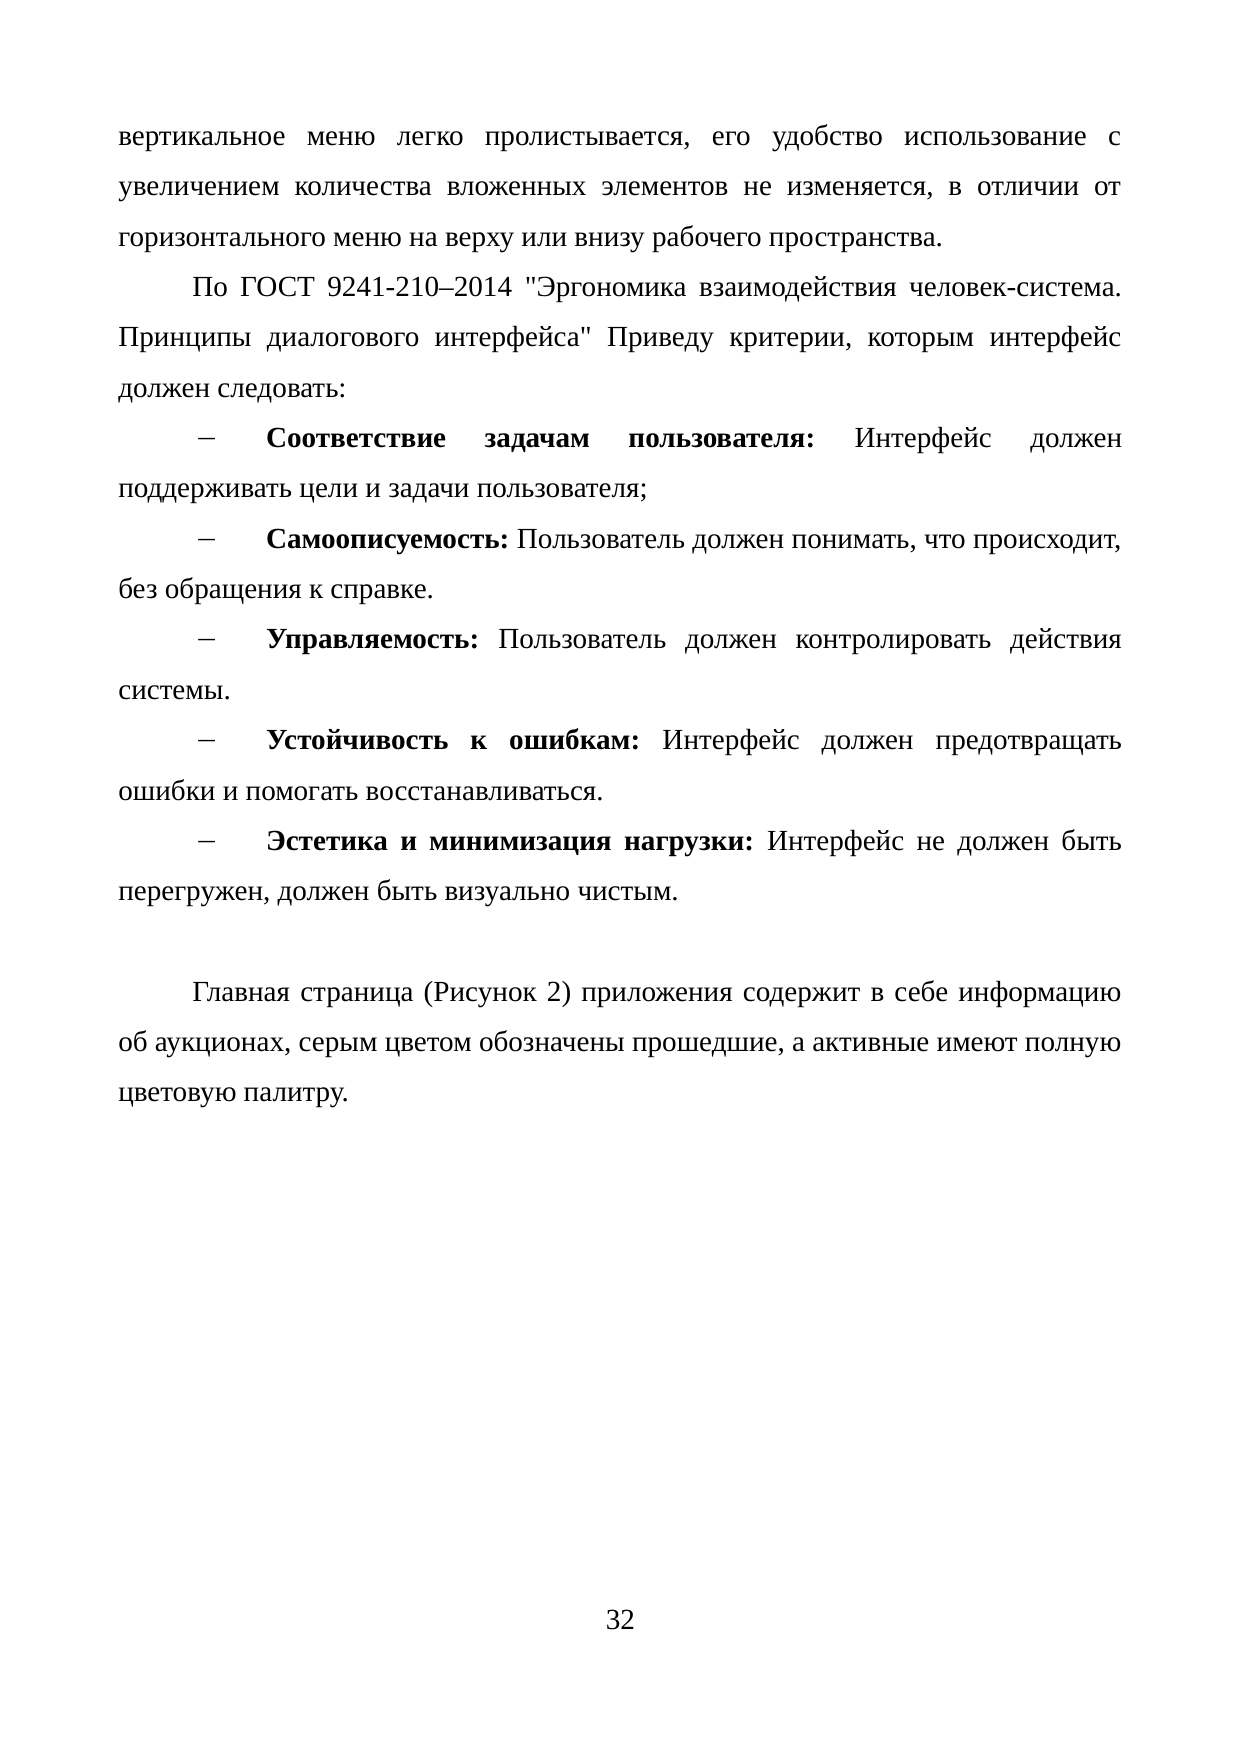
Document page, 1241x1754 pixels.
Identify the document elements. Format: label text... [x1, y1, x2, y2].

list Самоописуемость: Пользователь должен понимать, что происходит, без обращения к справке. [118, 521, 1122, 605]
list Соответствие задачам пользователя: Интерфейс должен поддерживать цели и задачи пользователя; [118, 420, 1122, 504]
list Устойчивость к ошибкам: Интерфейс должен предотвращать ошибки и помогать восстанавливаться. [118, 722, 1122, 806]
text вертикальное меню легко пролистывается, его удобство использование с увеличением количества вложенных элементов не изменяется, в отличии от горизонтального меню на верху или внизу рабочего пространства. [118, 118, 1122, 252]
list Эстетика и минимизация нагрузки: Интерфейс не должен быть перегружен, должен быть визуально чистым. [118, 823, 1122, 907]
list Управляемость: Пользователь должен контролировать действия системы. [118, 621, 1122, 705]
text По ГОСТ 9241-210–2014 "Эргономика взаимодействия человек-система. Принципы диалогового интерфейса" Приведу критерии, которым интерфейс должен следовать: [118, 269, 1122, 403]
text Главная страница (Рисунок 2) приложения содержит в себе информацию об аукционах, серым цветом обозначены прошедшие, а активные имеют полную цветовую палитру. [118, 974, 1122, 1108]
